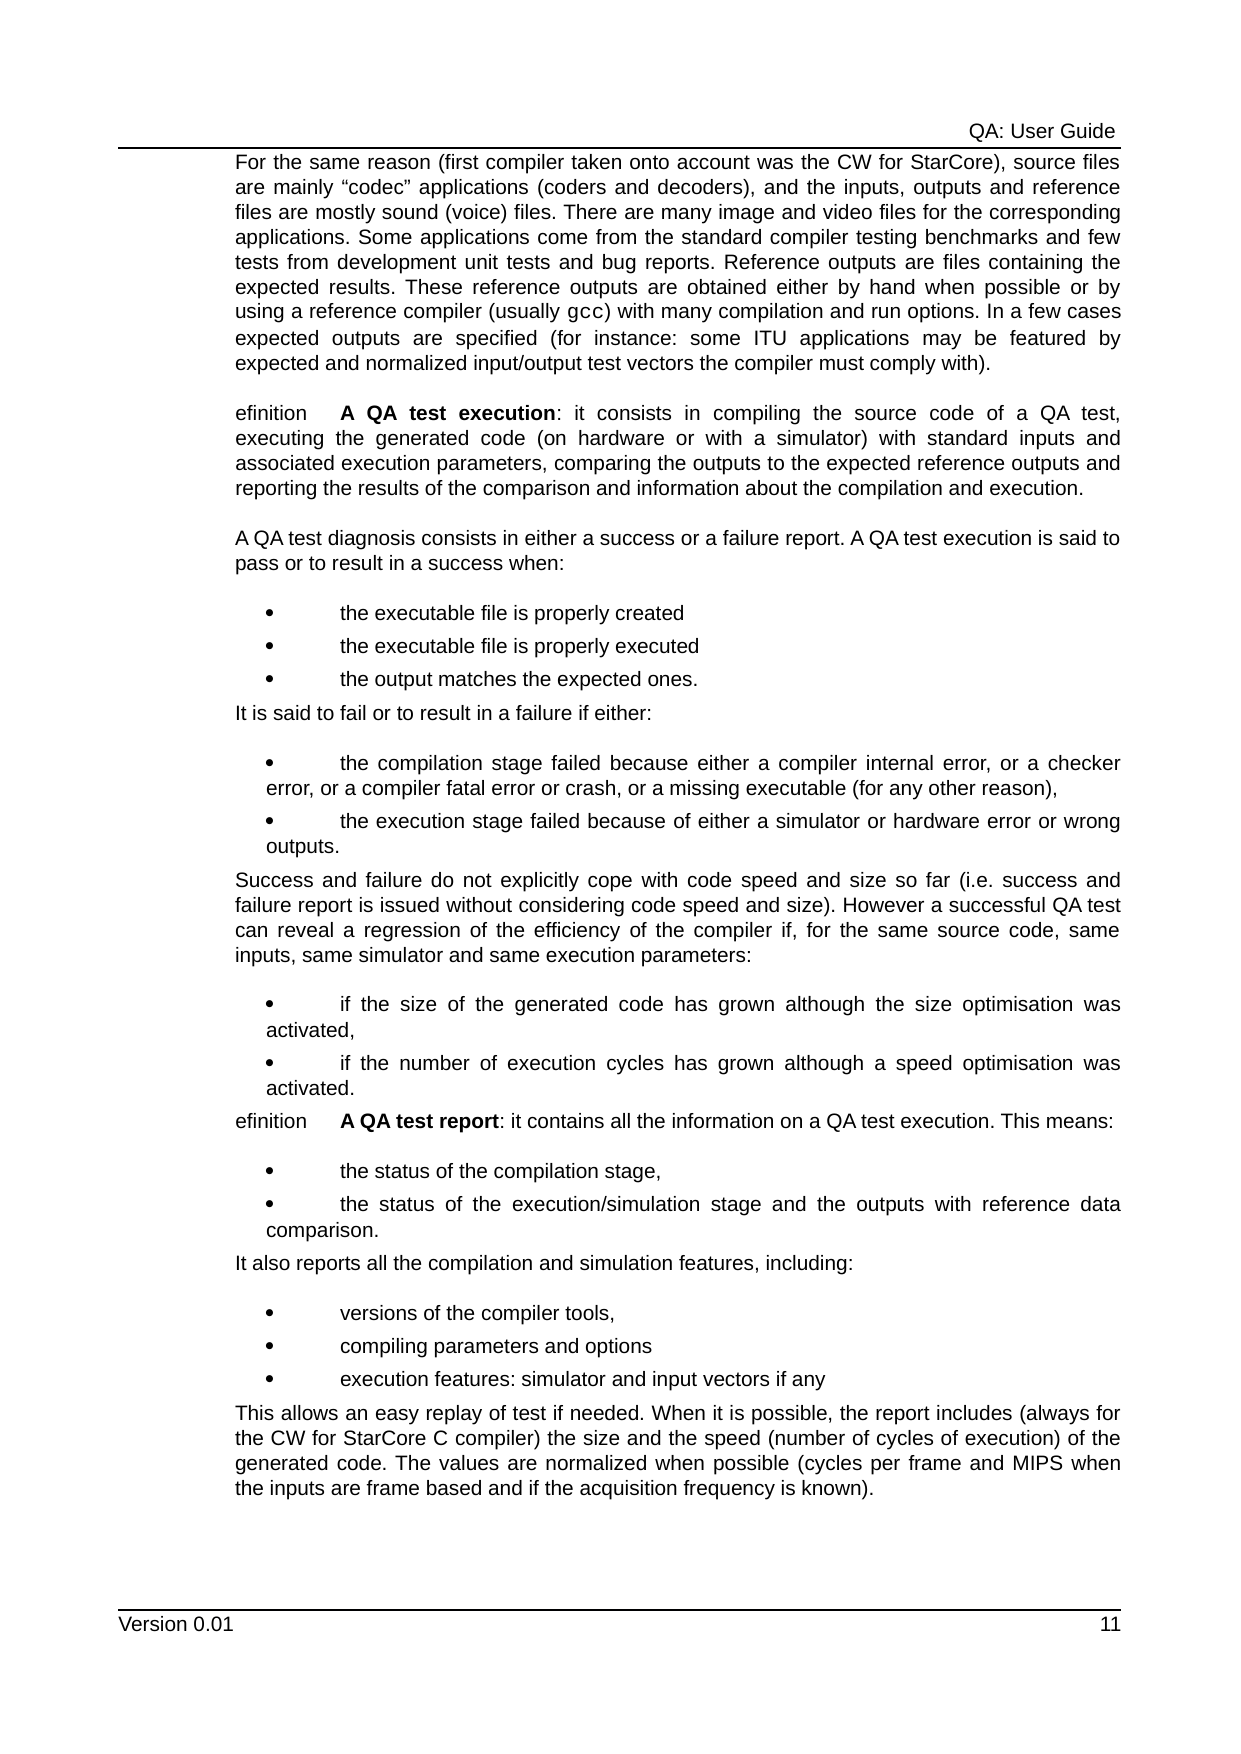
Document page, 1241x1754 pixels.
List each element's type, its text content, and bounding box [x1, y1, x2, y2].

text This allows an easy replay of test if needed. When it is possible, the report includes (always for the CW for StarCore C compiler) the size and the speed (number of cycles of execution) of the generated code. The values are normalized when possible (cycles per frame and MIPS when the inputs are frame based and if the acquisition frequency is known). [235, 1400, 1122, 1500]
list A QA test execution: it consists in compiling the source code of a QA test, executing the generated code (on hardware or with a simulator) with standard inputs and associated execution parameters, comparing the outputs to the expected reference outputs and reporting the results of the comparison and information about the compilation and execution. [235, 400, 1122, 500]
list the output matches the expected ones. [266, 666, 1122, 691]
text It also reports all the compilation and simulation features, including: [235, 1250, 1122, 1275]
list compiling parameters and options [266, 1333, 1122, 1358]
list the status of the execution/simulation stage and the outputs with reference data comparison. [266, 1191, 1122, 1241]
text It is said to fail or to result in a failure if either: [235, 700, 1122, 725]
list if the size of the generated code has grown although the size optimisation was activated, [266, 991, 1122, 1041]
text For the same reason (first compiler taken onto account was the CW for StarCore), source files are mainly “codec” applications (coders and decoders), and the inputs, outputs and reference files are mostly sound (voice) files. There are many image and video files for the corresponding applications. Some applications come from the standard compiler testing benchmarks and few tests from development unit tests and bug reports. Reference outputs are files containing the expected results. These reference outputs are obtained either by hand when possible or by using a reference compiler (usually gcc) with many compilation and run options. In a few cases expected outputs are specified (for instance: some ITU applications may be featured by expected and normalized input/output test vectors the compiler must comply with). [235, 149, 1122, 375]
list versions of the compiler tools, [266, 1300, 1122, 1325]
list the status of the compilation stage, [266, 1158, 1122, 1183]
text A QA test diagnosis consists in either a success or a failure report. A QA test execution is said to pass or to result in a success when: [235, 525, 1122, 575]
list the executable file is properly created [266, 600, 1122, 625]
list the executable file is properly executed [266, 633, 1122, 658]
list execution features: simulator and input vectors if any [266, 1366, 1122, 1391]
list the execution stage failed because of either a simulator or hardware error or wrong outputs. [266, 808, 1122, 858]
text Success and failure do not explicitly cope with code speed and size so far (i.e. success and failure report is issued without considering code speed and size). However a successful QA test can reveal a regression of the efficiency of the compiler if, for the same source code, same inputs, same simulator and same execution parameters: [235, 866, 1122, 966]
list A QA test report: it contains all the information on a QA test execution. This means: [235, 1108, 1122, 1133]
list if the number of execution cycles has grown although a speed optimisation was activated. [266, 1050, 1122, 1100]
list the compilation stage failed because either a compiler internal error, or a checker error, or a compiler fatal error or crash, or a missing executable (for any other reason), [266, 750, 1122, 800]
